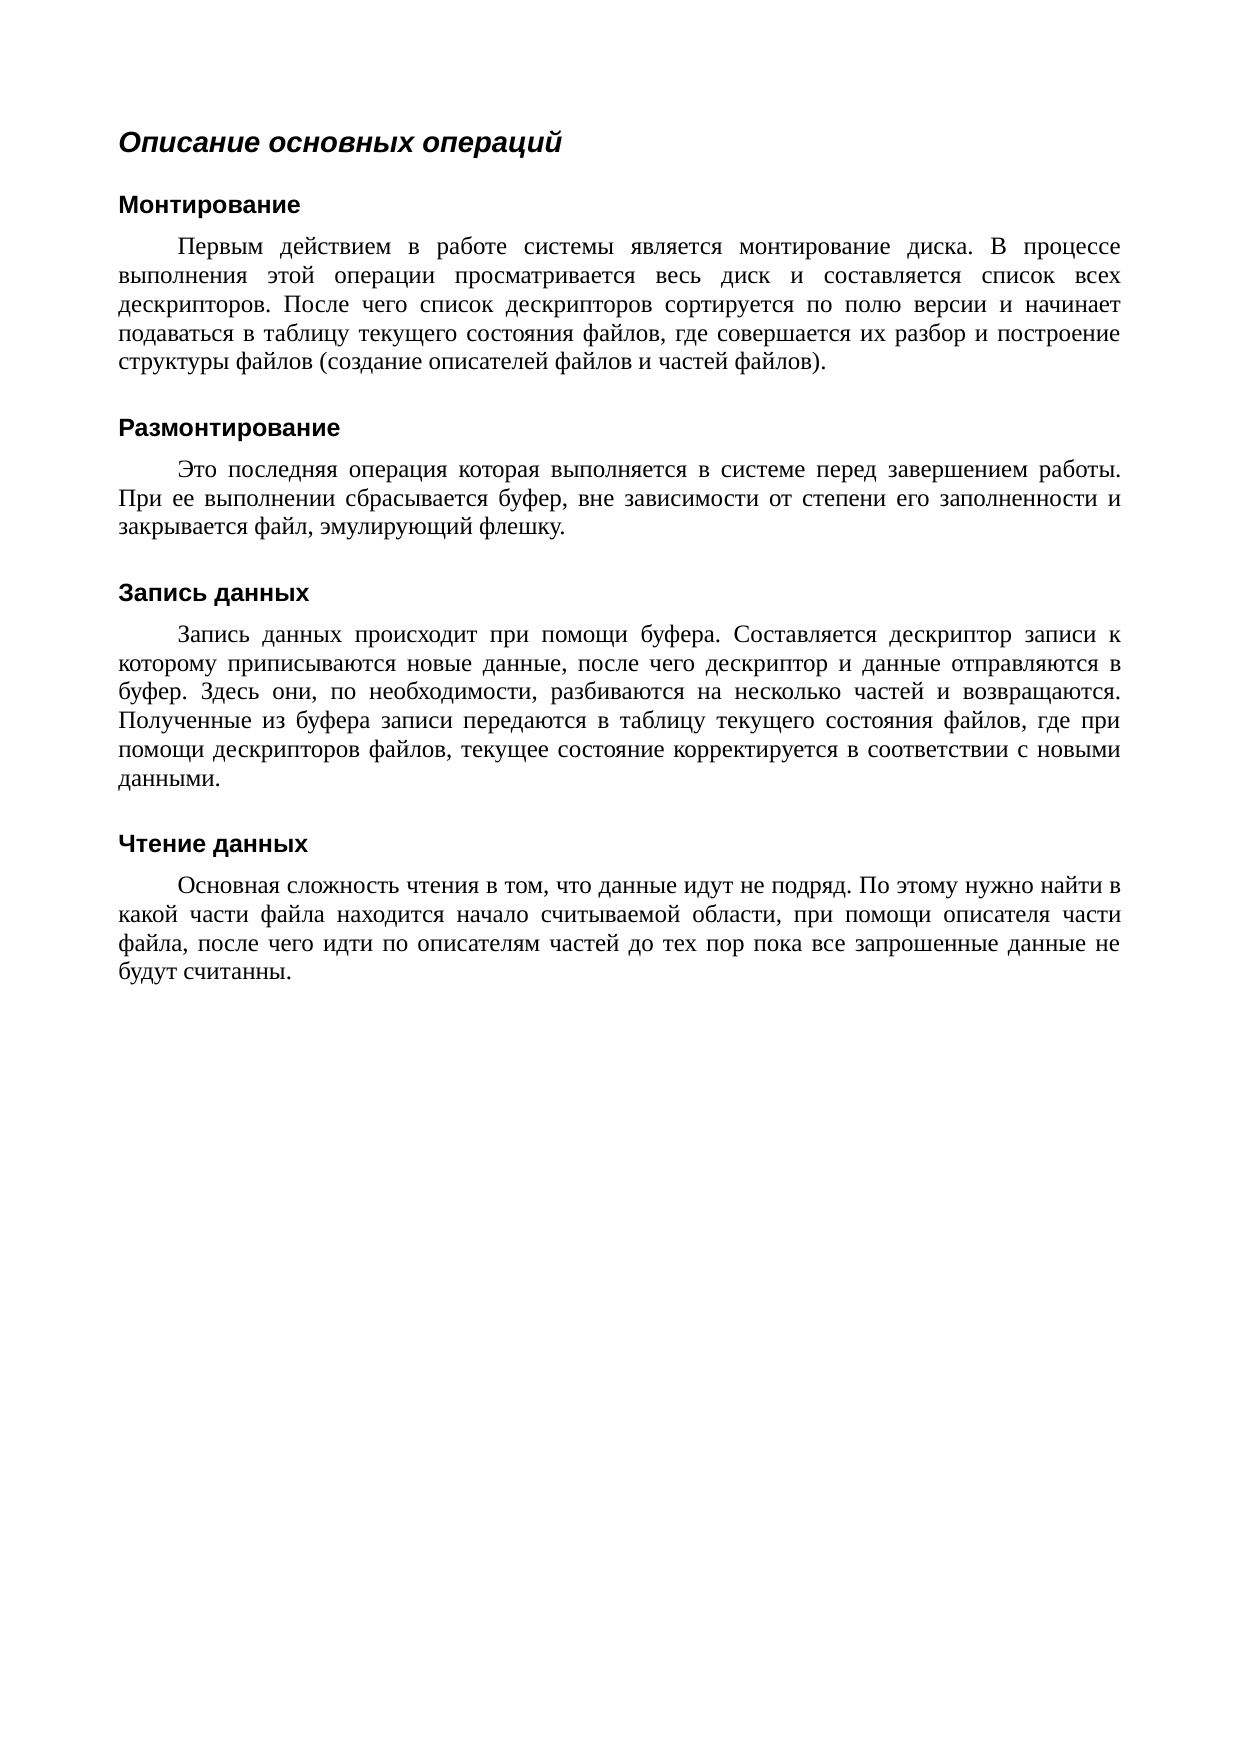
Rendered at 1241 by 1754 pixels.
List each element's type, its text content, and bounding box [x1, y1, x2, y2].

text Первым действием в работе системы является монтирование диска. В процессе выполнения этой операции просматривается весь диск и составляется список всех дескрипторов. После чего список дескрипторов сортируется по полю версии и начинает подаваться в таблицу текущего состояния файлов, где совершается их разбор и построение структуры файлов (создание описателей файлов и частей файлов). [118, 231, 1122, 375]
text Это последняя операция которая выполняется в системе перед завершением работы. При ее выполнении сбрасывается буфер, вне зависимости от степени его заполненности и закрывается файл, эмулирующий флешку. [118, 454, 1122, 540]
subtitle Запись данных [118, 578, 1122, 606]
subtitle Описание основных операций [118, 125, 1122, 159]
subtitle Размонтирование [118, 413, 1122, 441]
text Основная сложность чтения в том, что данные идут не подряд. По этому нужно найти в какой части файла находится начало считываемой области, при помощи описателя части файла, после чего идти по описателям частей до тех пор пока все запрошенные данные не будут считанны. [118, 870, 1122, 985]
text Запись данных происходит при помощи буфера. Составляется дескриптор записи к которому приписываются новые данные, после чего дескриптор и данные отправляются в буфер. Здесь они, по необходимости, разбиваются на несколько частей и возвращаются. Полученные из буфера записи передаются в таблицу текущего состояния файлов, где при помощи дескрипторов файлов, текущее состояние корректируется в соответствии с новыми данными. [118, 619, 1122, 791]
subtitle Монтирование [118, 190, 1122, 219]
subtitle Чтение данных [118, 829, 1122, 858]
